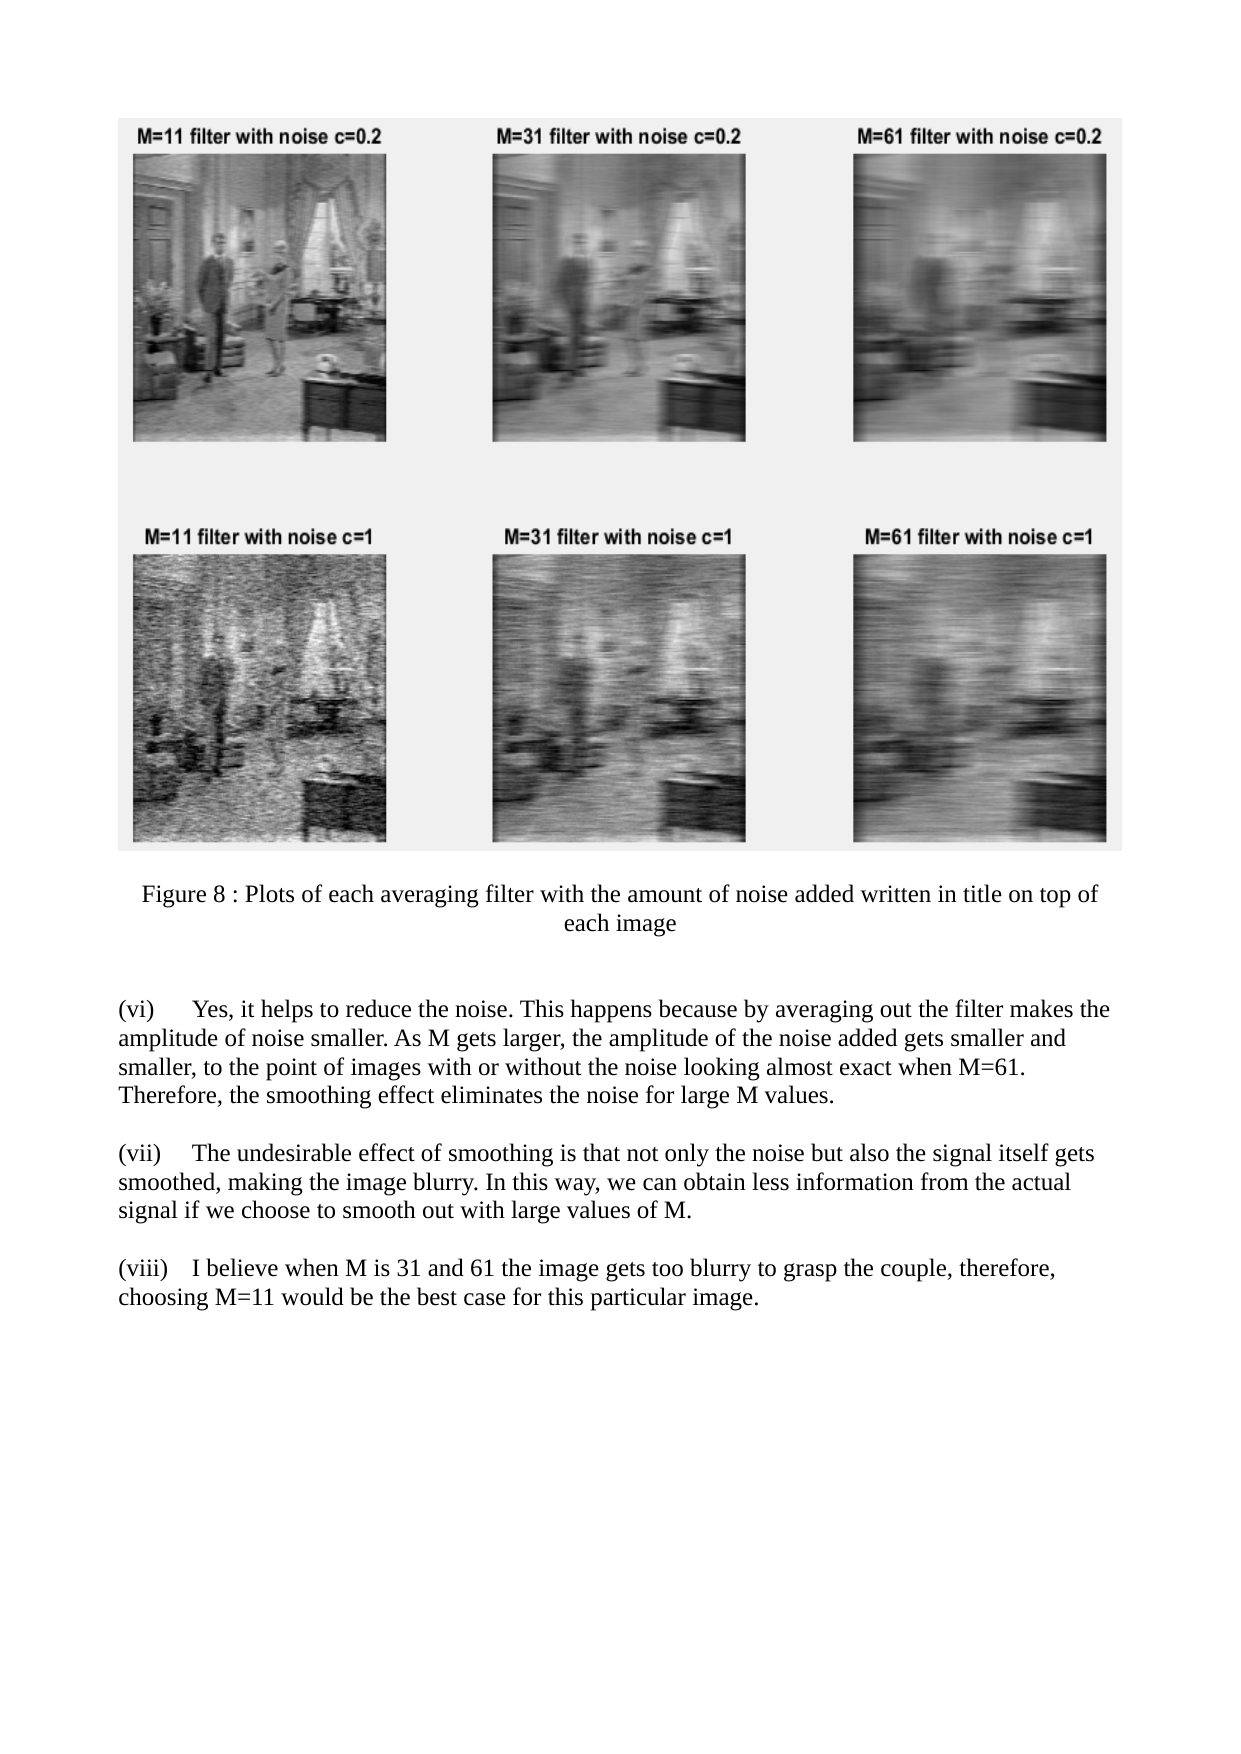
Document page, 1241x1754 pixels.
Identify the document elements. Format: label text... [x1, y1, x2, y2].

text (vii) The undesirable effect of smoothing is that not only the noise but also the signal itself gets smoothed, making the image blurry. In this way, we can obtain less information from the actual signal if we choose to smooth out with large values of M. [118, 1138, 1122, 1224]
text (vi) Yes, it helps to reduce the noise. This happens because by averaging out the filter makes the amplitude of noise smaller. As M gets larger, the amplitude of the noise added gets smaller and smaller, to the point of images with or without the noise looking almost exact when M=61. Therefore, the smoothing effect eliminates the noise for large M values. [118, 994, 1122, 1109]
text (viii) I believe when M is 31 and 61 the image gets too blurry to grasp the couple, therefore, choosing M=11 would be the best case for this particular image. [118, 1253, 1122, 1310]
text Figure 8 : Plots of each averaging filter with the amount of noise added written in title on top of each image [118, 879, 1122, 937]
